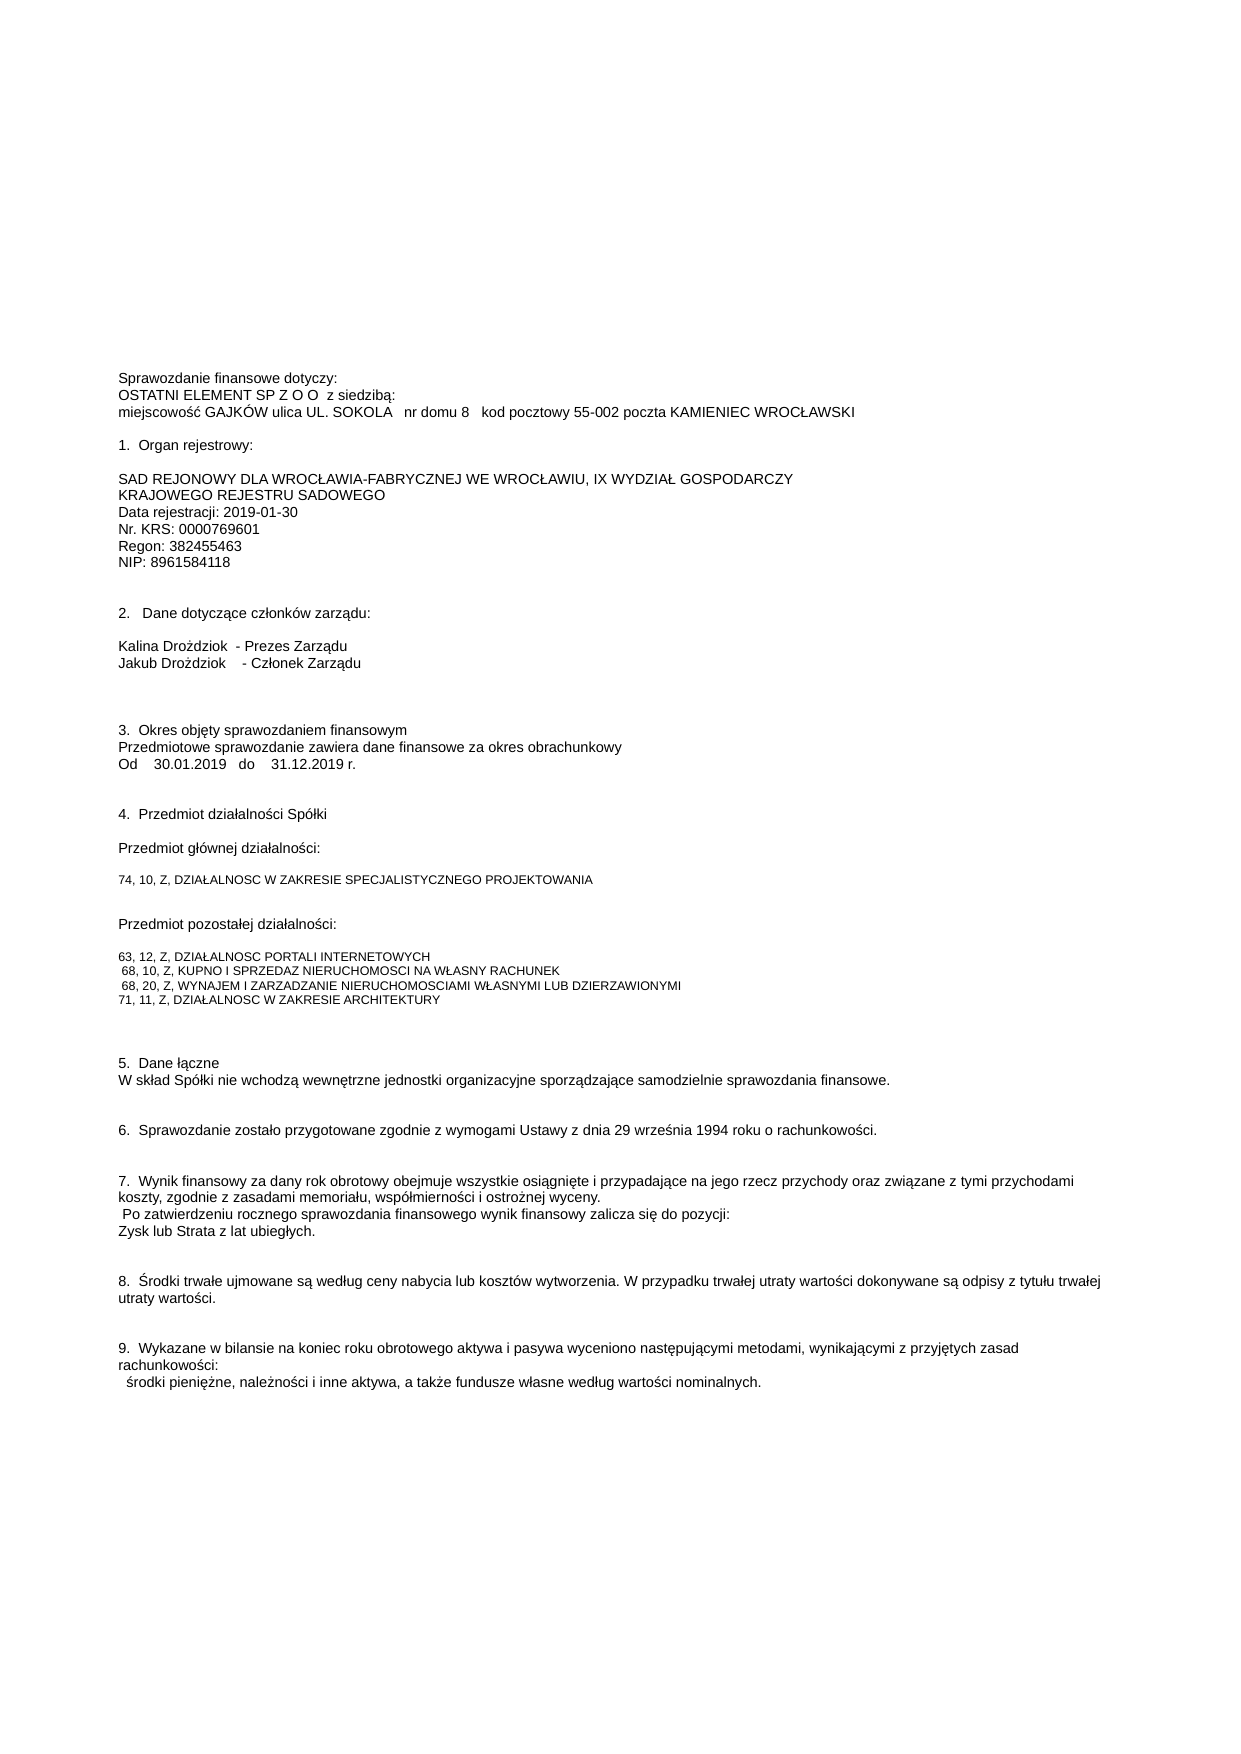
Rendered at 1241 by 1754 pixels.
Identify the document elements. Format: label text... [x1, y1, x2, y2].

text Od 30.01.2019 do 31.12.2019 r. [118, 755, 1122, 772]
text Nr. KRS: 0000769601 [118, 521, 1122, 537]
text 3. Okres objęty sprawozdaniem finansowym [118, 722, 1122, 739]
text Przedmiot pozostałej działalności: [118, 916, 1122, 933]
text 1. Organ rejestrowy: [118, 437, 1122, 453]
text OSTATNI ELEMENT SP Z O O z siedzibą: [118, 386, 1122, 403]
text Przedmiotowe sprawozdanie zawiera dane finansowe za okres obrachunkowy [118, 739, 1122, 755]
text 9. Wykazane w bilansie na koniec roku obrotowego aktywa i pasywa wyceniono następującymi metodami, wynikającymi z przyjętych zasad rachunkowości: [118, 1340, 1122, 1373]
text 71, 11, Z, DZIAŁALNOSC W ZAKRESIE ARCHITEKTURY [118, 993, 1122, 1007]
text Sprawozdanie finansowe dotyczy: [118, 370, 1122, 386]
text 68, 10, Z, KUPNO I SPRZEDAZ NIERUCHOMOSCI NA WŁASNY RACHUNEK [118, 964, 1122, 978]
text KRAJOWEGO REJESTRU SADOWEGO [118, 487, 1122, 504]
text 2. Dane dotyczące członków zarządu: [118, 604, 1122, 621]
text Zysk lub Strata z lat ubiegłych. [118, 1223, 1122, 1239]
text W skład Spółki nie wchodzą wewnętrzne jednostki organizacyjne sporządzające samodzielnie sprawozdania finansowe. [118, 1072, 1122, 1088]
text 8. Środki trwałe ujmowane są według ceny nabycia lub kosztów wytworzenia. W przypadku trwałej utraty wartości dokonywane są odpisy z tytułu trwałej utraty wartości. [118, 1273, 1122, 1306]
text 63, 12, Z, DZIAŁALNOSC PORTALI INTERNETOWYCH [118, 949, 1122, 964]
text środki pieniężne, należności i inne aktywa, a także fundusze własne według wartości nominalnych. [118, 1373, 1122, 1390]
text Data rejestracji: 2019-01-30 [118, 504, 1122, 521]
text 68, 20, Z, WYNAJEM I ZARZADZANIE NIERUCHOMOSCIAMI WŁASNYMI LUB DZIERZAWIONYMI [118, 978, 1122, 993]
text 7. Wynik finansowy za dany rok obrotowy obejmuje wszystkie osiągnięte i przypadające na jego rzecz przychody oraz związane z tymi przychodami koszty, zgodnie z zasadami memoriału, współmierności i ostrożnej wyceny. [118, 1172, 1122, 1206]
text Przedmiot głównej działalności: [118, 839, 1122, 856]
text SAD REJONOWY DLA WROCŁAWIA-FABRYCZNEJ WE WROCŁAWIU, IX WYDZIAŁ GOSPODARCZY [118, 470, 1122, 487]
text 5. Dane łączne [118, 1055, 1122, 1072]
text Kalina Drożdziok - Prezes Zarządu [118, 638, 1122, 655]
text Regon: 382455463 [118, 537, 1122, 554]
text miejscowość GAJKÓW ulica UL. SOKOLA nr domu 8 kod pocztowy 55-002 poczta KAMIENIEC WROCŁAWSKI [118, 403, 1122, 420]
text Po zatwierdzeniu rocznego sprawozdania finansowego wynik finansowy zalicza się do pozycji: [118, 1206, 1122, 1223]
text 6. Sprawozdanie zostało przygotowane zgodnie z wymogami Ustawy z dnia 29 września 1994 roku o rachunkowości. [118, 1122, 1122, 1139]
text 4. Przedmiot działalności Spółki [118, 806, 1122, 822]
text Jakub Drożdziok - Członek Zarządu [118, 655, 1122, 672]
text 74, 10, Z, DZIAŁALNOSC W ZAKRESIE SPECJALISTYCZNEGO PROJEKTOWANIA [118, 873, 1122, 887]
text NIP: 8961584118 [118, 554, 1122, 571]
